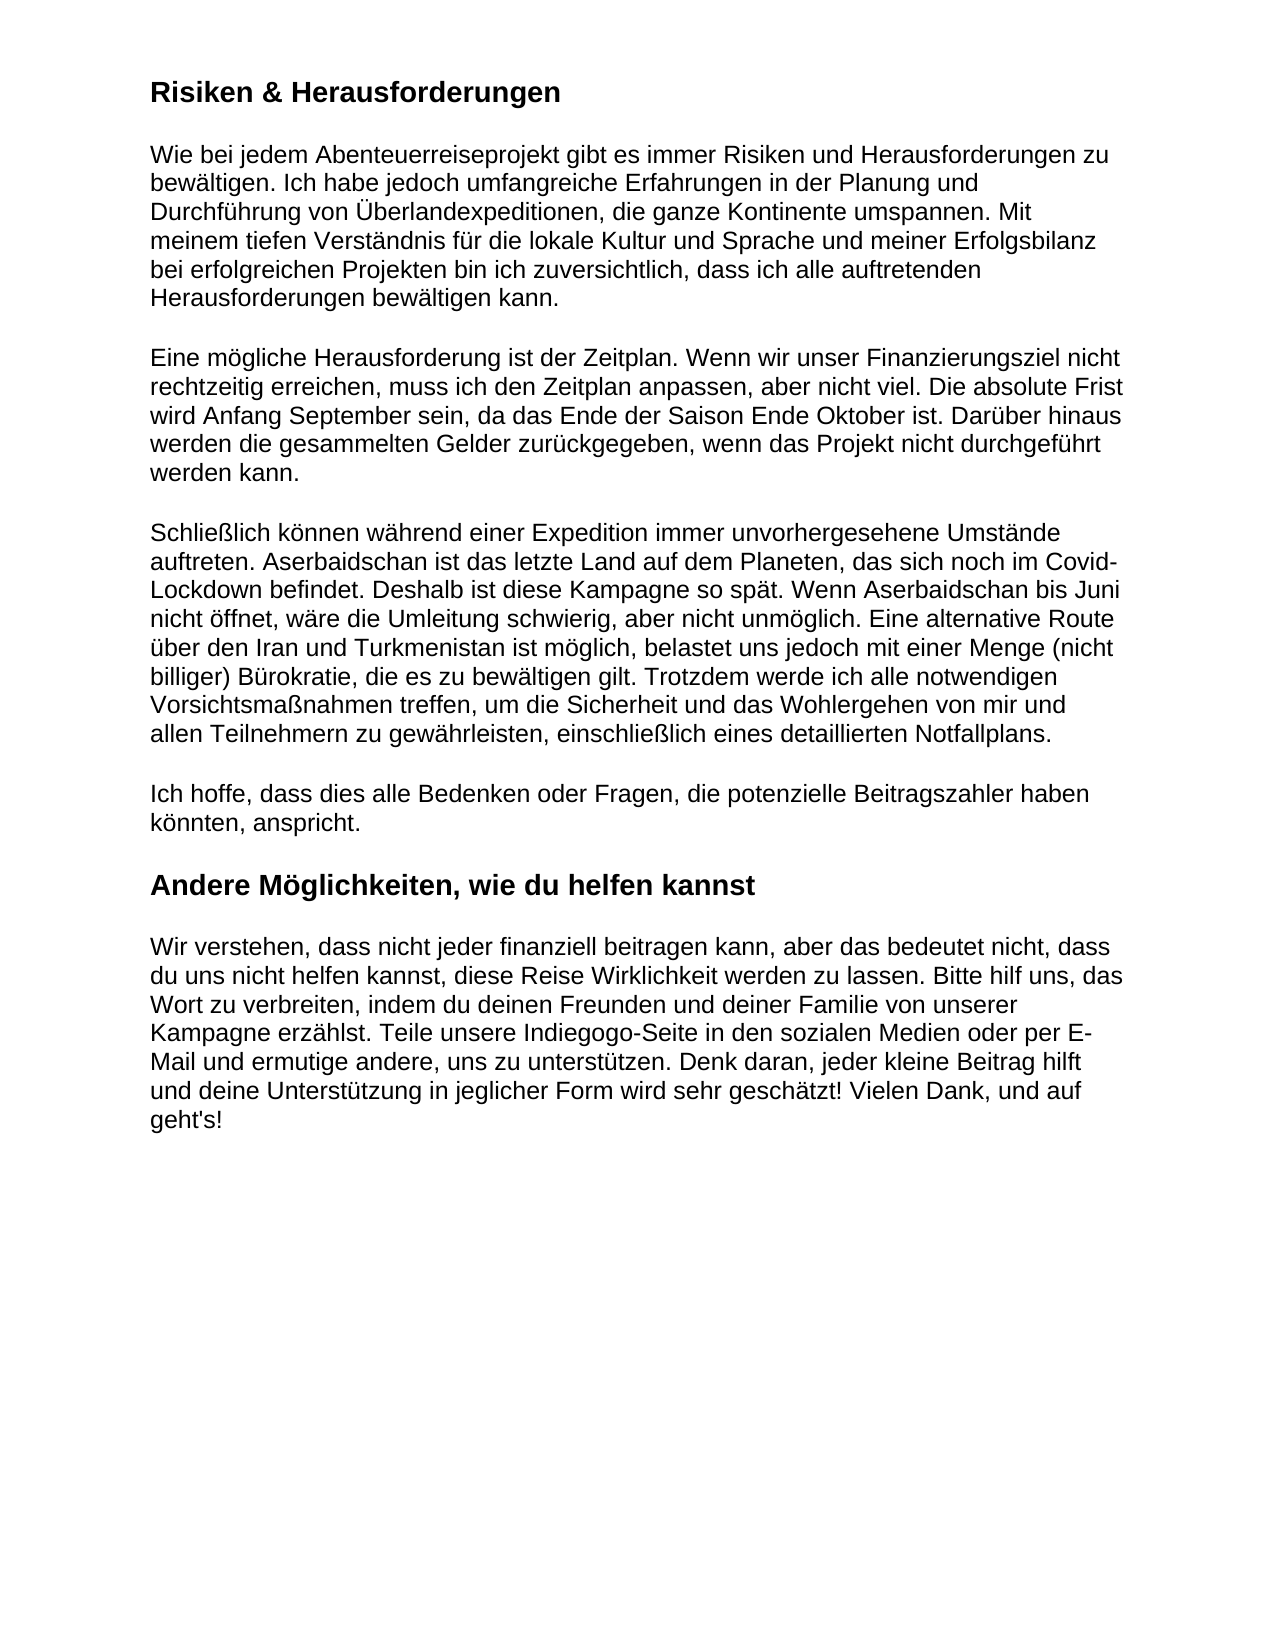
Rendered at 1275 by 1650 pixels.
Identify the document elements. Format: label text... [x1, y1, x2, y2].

text Risiken & Herausforderungen [150, 75, 1125, 108]
text Eine mögliche Herausforderung ist der Zeitplan. Wenn wir unser Finanzierungsziel nicht rechtzeitig erreichen, muss ich den Zeitplan anpassen, aber nicht viel. Die absolute Frist wird Anfang September sein, da das Ende der Saison Ende Oktober ist. Darüber hinaus werden die gesammelten Gelder zurückgegeben, wenn das Projekt nicht durchgeführt werden kann. [150, 343, 1125, 487]
text Andere Möglichkeiten, wie du helfen kannst [150, 867, 1125, 901]
text Wie bei jedem Abenteuerreiseprojekt gibt es immer Risiken und Herausforderungen zu bewältigen. Ich habe jedoch umfangreiche Erfahrungen in der Planung und Durchführung von Überlandexpeditionen, die ganze Kontinente umspannen. Mit meinem tiefen Verständnis für die lokale Kultur und Sprache und meiner Erfolgsbilanz bei erfolgreichen Projekten bin ich zuversichtlich, dass ich alle auftretenden Herausforderungen bewältigen kann. [150, 139, 1125, 312]
text Wir verstehen, dass nicht jeder finanziell beitragen kann, aber das bedeutet nicht, dass du uns nicht helfen kannst, diese Reise Wirklichkeit werden zu lassen. Bitte hilf uns, das Wort zu verbreiten, indem du deinen Freunden und deiner Familie von unserer Kampagne erzählst. Teile unsere Indiegogo-Seite in den sozialen Medien oder per E-Mail und ermutige andere, uns zu unterstützen. Denk daran, jeder kleine Beitrag hilft und deine Unterstützung in jeglicher Form wird sehr geschätzt! Vielen Dank, und auf geht's! [150, 932, 1125, 1133]
text Schließlich können während einer Expedition immer unvorhergesehene Umstände auftreten. Aserbaidschan ist das letzte Land auf dem Planeten, das sich noch im Covid-Lockdown befindet. Deshalb ist diese Kampagne so spät. Wenn Aserbaidschan bis Juni nicht öffnet, wäre die Umleitung schwierig, aber nicht unmöglich. Eine alternative Route über den Iran und Turkmenistan ist möglich, belastet uns jedoch mit einer Menge (nicht billiger) Bürokratie, die es zu bewältigen gilt. Trotzdem werde ich alle notwendigen Vorsichtsmaßnahmen treffen, um die Sicherheit und das Wohlergehen von mir und allen Teilnehmern zu gewährleisten, einschließlich eines detaillierten Notfallplans. [150, 518, 1125, 748]
text Ich hoffe, dass dies alle Bedenken oder Fragen, die potenzielle Beitragszahler haben könnten, anspricht. [150, 779, 1125, 836]
